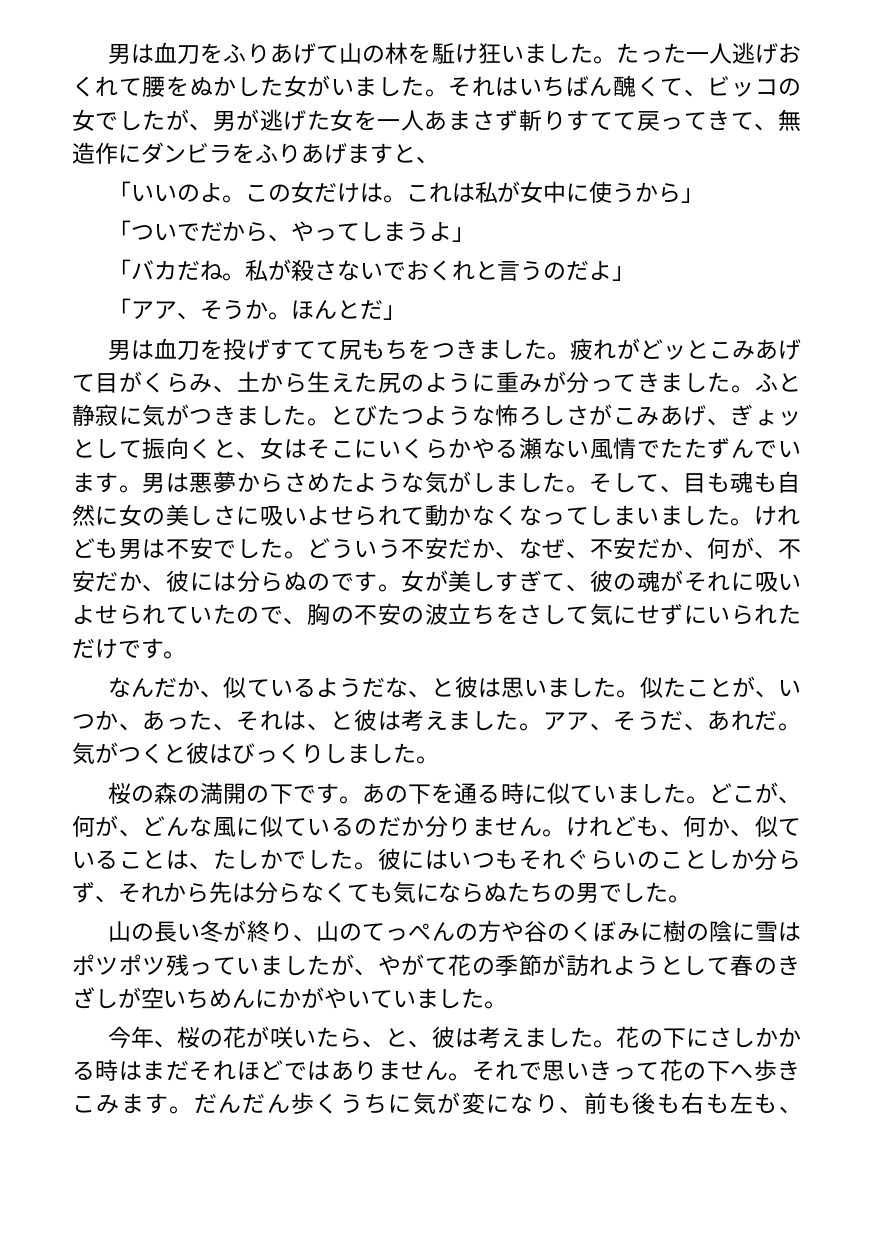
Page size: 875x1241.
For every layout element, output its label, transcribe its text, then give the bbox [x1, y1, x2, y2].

text 「いいのよ。この女だけは。これは私が女中に使うから」 [72, 175, 802, 208]
text 男は血刀を投げすてて尻もちをつきました。疲れがどッとこみあげて目がくらみ、土から生えた尻のように重みが分ってきました。ふと静寂に気がつきました。とびたつような怖ろしさがこみあげ、ぎょッとして振向くと、女はそこにいくらかやる瀬ない風情でたたずんでいます。男は悪夢からさめたような気がしました。そして、目も魂も自然に女の美しさに吸いよせられて動かなくなってしまいました。けれども男は不安でした。どういう不安だか、なぜ、不安だか、何が、不安だか、彼には分らぬのです。女が美しすぎて、彼の魂がそれに吸いよせられていたので、胸の不安の波立ちをさして気にせずにいられただけです。 [72, 332, 802, 664]
text なんだか、似ているようだな、と彼は思いました。似たことが、いつか、あった、それは、と彼は考えました。アア、そうだ、あれだ。気がつくと彼はびっくりしました。 [72, 670, 802, 769]
text 男は血刀をふりあげて山の林を駈け狂いました。たった一人逃げおくれて腰をぬかした女がいました。それはいちばん醜くて、ビッコの女でしたが、男が逃げた女を一人あまさず斬りすてて戻ってきて、無造作にダンビラをふりあげますと、 [72, 36, 802, 169]
text 今年、桜の花が咲いたら、と、彼は考えました。花の下にさしかかる時はまだそれほどではありません。それで思いきって花の下へ歩きこみます。だんだん歩くうちに気が変になり、前も後も右も左も、 [72, 1020, 802, 1119]
text 山の長い冬が終り、山のてっぺんの方や谷のくぼみに樹の陰に雪はポツポツ残っていましたが、やがて花の季節が訪れようとして春のきざしが空いちめんにかがやいていました。 [72, 914, 802, 1014]
text 「アア、そうか。ほんとだ」 [72, 292, 802, 326]
text 「バカだね。私が殺さないでおくれと言うのだよ」 [72, 253, 802, 286]
text 桜の森の満開の下です。あの下を通る時に似ていました。どこが、何が、どんな風に似ているのだか分りません。けれども、何か、似ていることは、たしかでした。彼にはいつもそれぐらいのことしか分らず、それから先は分らなくても気にならぬたちの男でした。 [72, 775, 802, 908]
text 「ついでだから、やってしまうよ」 [72, 214, 802, 247]
